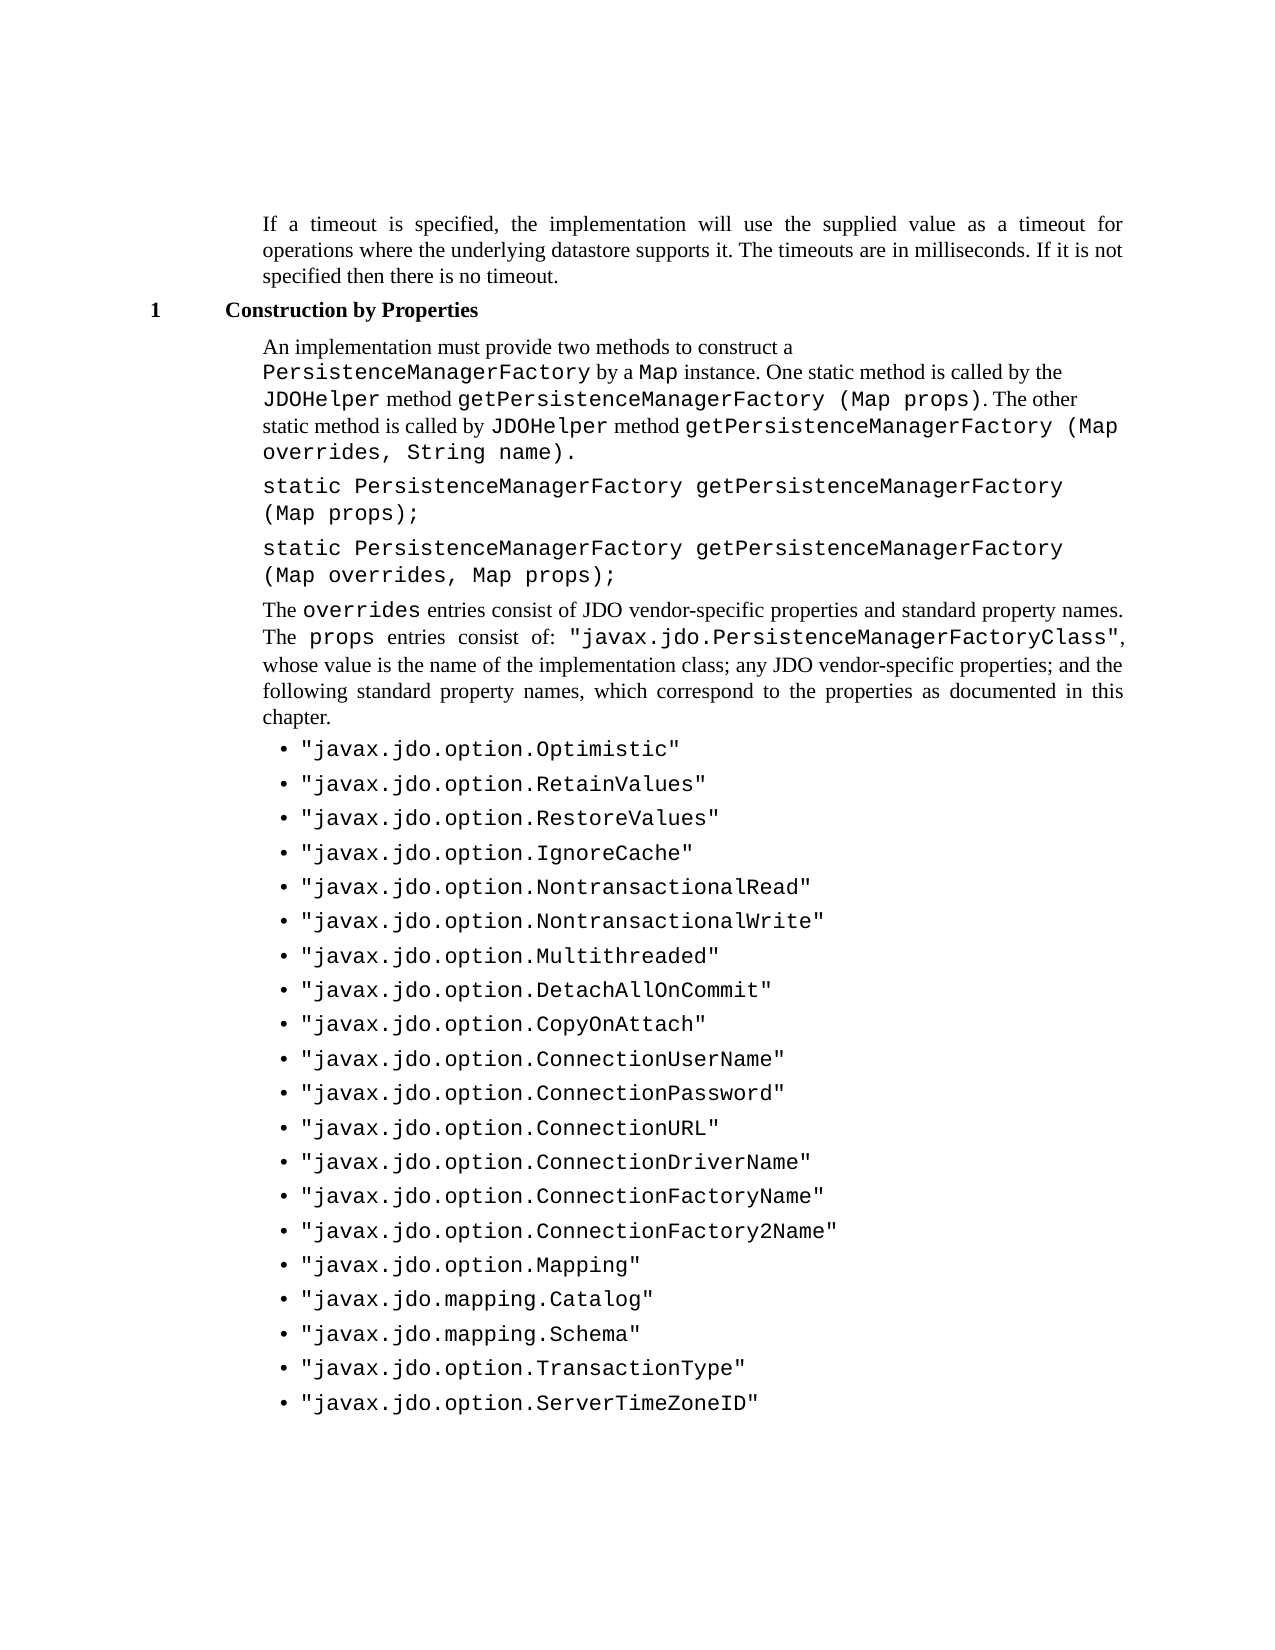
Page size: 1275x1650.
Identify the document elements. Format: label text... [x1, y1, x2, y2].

text • "javax.jdo.option.TransactionType" [277, 1356, 1087, 1382]
text A11.1-32 [An implementation must provide two methods to construct a PersistenceManagerFactory by a Map instance. One static method is called by the JDOHelper method getPersistenceManagerFactory (Map props). The other static method is called by JDOHelper method getPersistenceManagerFactory (Map overrides, String name). [262, 333, 1125, 466]
text • "javax.jdo.option.ConnectionUserName" [277, 1047, 1087, 1073]
subtitle Construction by Properties [150, 296, 1125, 322]
text • "javax.jdo.option.Mapping" [277, 1253, 1087, 1279]
text • "javax.jdo.option.NontransactionalWrite" [277, 909, 1087, 935]
text • "javax.jdo.mapping.Schema" [277, 1322, 1087, 1348]
text A11.1-33 [The overrides entries consist of JDO vendor-specific properties and standard property names. The props entries consist of: "javax.jdo.PersistenceManagerFactoryClass", whose value is the name of the implementation class; any JDO vendor-specific properties; and the following standard property names, which correspond to the properties as documented in this chapter. [262, 597, 1125, 729]
text • "javax.jdo.option.ConnectionFactoryName" [277, 1184, 1087, 1210]
text If a timeout is specified, the implementation will use the supplied value as a timeout for operations where the underlying datastore supports it. The timeouts are in milliseconds. If it is not specified then there is no timeout. [262, 210, 1125, 288]
text • "javax.jdo.option.RestoreValues" [277, 806, 1087, 832]
text • "javax.jdo.option.NontransactionalRead" [277, 875, 1087, 901]
text • "javax.jdo.mapping.Catalog" [277, 1287, 1087, 1313]
text • "javax.jdo.option.ServerTimeZoneID" [277, 1391, 1087, 1417]
text • "javax.jdo.option.Multithreaded" [277, 944, 1087, 970]
text • "javax.jdo.option.IgnoreCache" [277, 841, 1087, 867]
text • "javax.jdo.option.ConnectionFactory2Name" [277, 1219, 1087, 1245]
text • "javax.jdo.option.ConnectionDriverName" [277, 1150, 1087, 1176]
text • "javax.jdo.option.DetachAllOnCommit" [277, 978, 1087, 1004]
text static PersistenceManagerFactory getPersistenceManagerFactory (Map props);] [262, 474, 1125, 527]
text static PersistenceManagerFactory getPersistenceManagerFactory (Map overrides, Map props);] [262, 536, 1125, 589]
text • "javax.jdo.option.ConnectionPassword" [277, 1081, 1087, 1107]
text • "javax.jdo.option.CopyOnAttach" [277, 1012, 1087, 1038]
text • "javax.jdo.option.RetainValues" [277, 772, 1087, 798]
text • "javax.jdo.option.Optimistic" [277, 737, 1087, 763]
text • "javax.jdo.option.ConnectionURL" [277, 1116, 1087, 1142]
